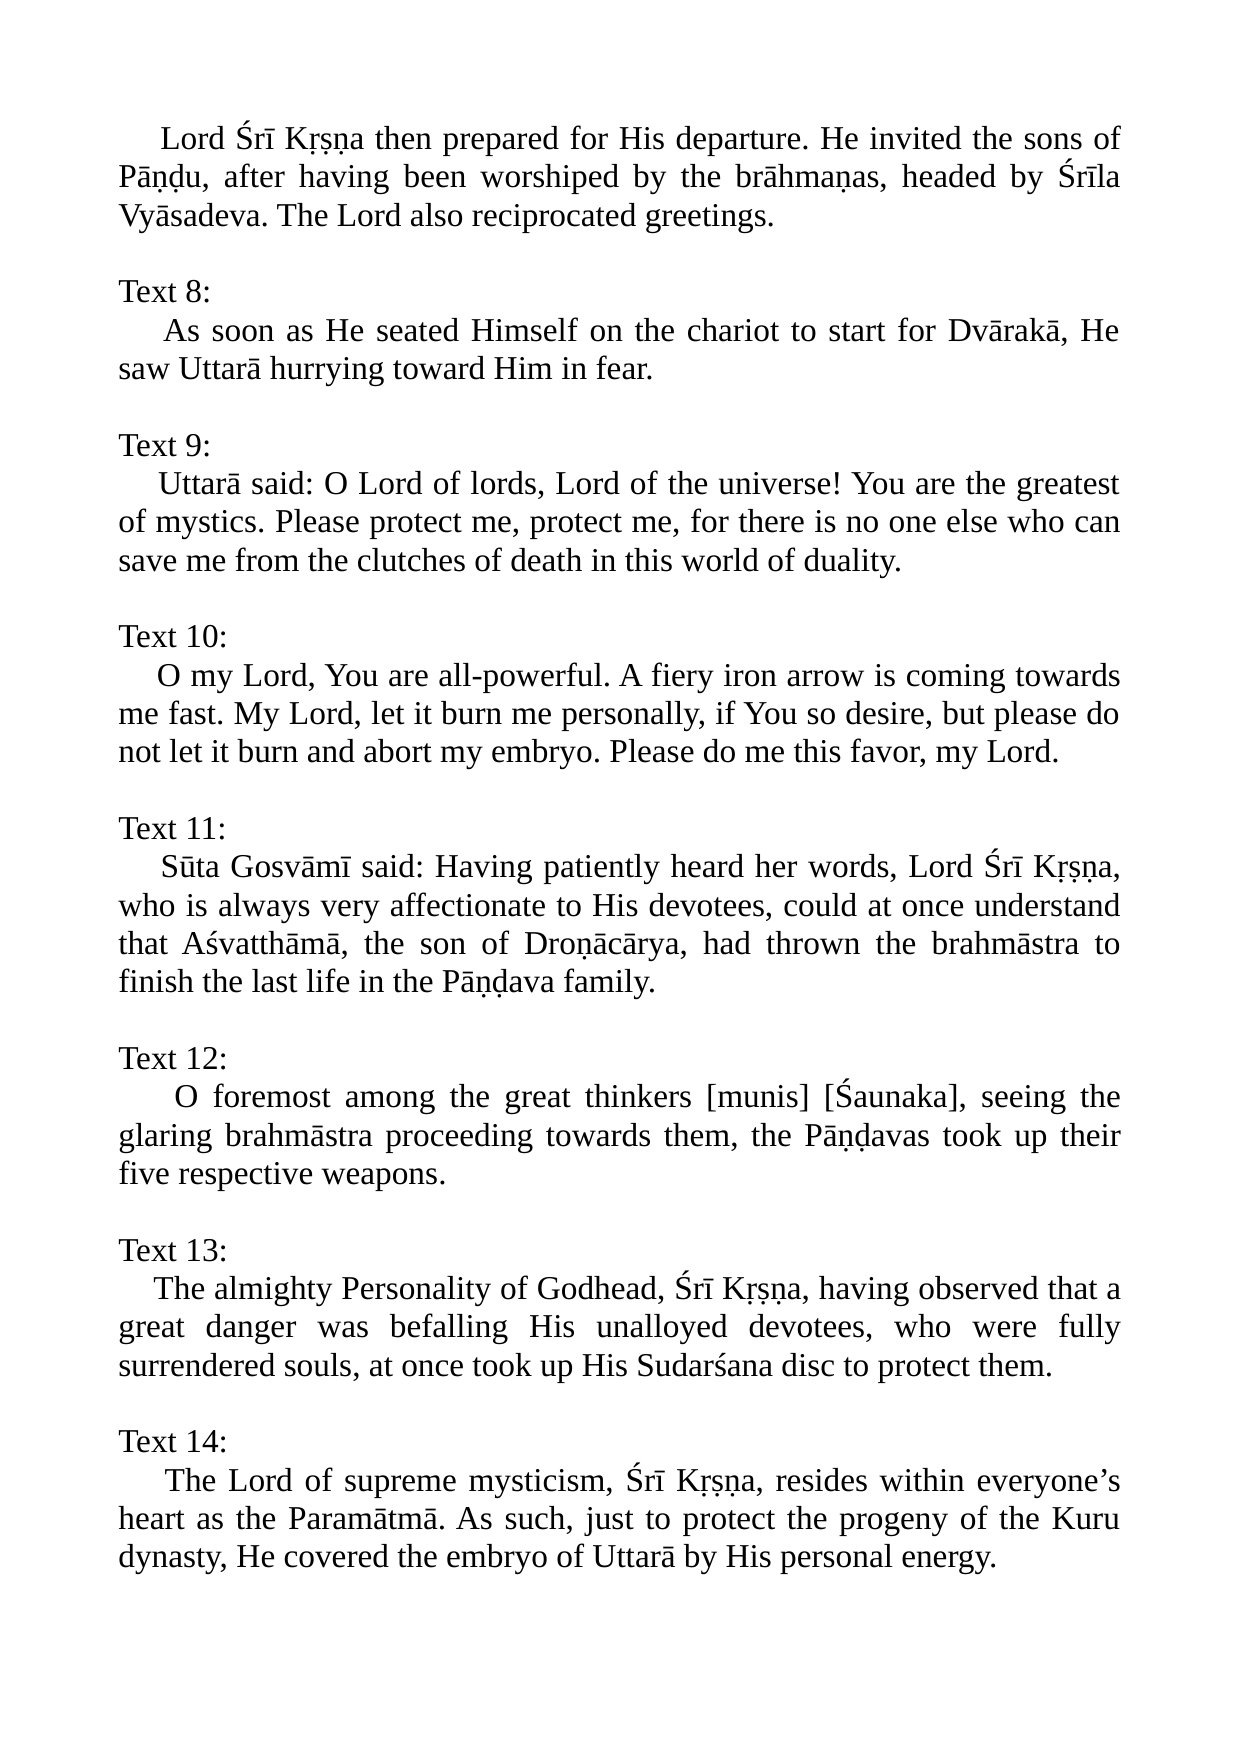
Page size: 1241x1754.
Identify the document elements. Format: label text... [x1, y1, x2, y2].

text The almighty Personality of Godhead, Śrī Kṛṣṇa, having observed that a great danger was befalling His unalloyed devotees, who were fully surrendered souls, at once took up His Sudarśana disc to protect them. [118, 1268, 1122, 1383]
text Uttarā said: O Lord of lords, Lord of the universe! You are the greatest of mystics. Please protect me, protect me, for there is no one else who can save me from the clutches of death in this world of duality. [118, 463, 1122, 578]
text Text 9: [118, 425, 1122, 463]
text Text 10: [118, 616, 1122, 655]
text Sūta Gosvāmī said: Having patiently heard her words, Lord Śrī Kṛṣṇa, who is always very affectionate to His devotees, could at once understand that Aśvatthāmā, the son of Droṇācārya, had thrown the brahmāstra to finish the last life in the Pāṇḍava family. [118, 846, 1122, 1000]
text The Lord of supreme mysticism, Śrī Kṛṣṇa, resides within everyone’s heart as the Paramātmā. As such, just to protect the progeny of the Kuru dynasty, He covered the embryo of Uttarā by His personal energy. [118, 1460, 1122, 1575]
text O my Lord, You are all-powerful. A fiery iron arrow is coming towards me fast. My Lord, let it burn me personally, if You so desire, but please do not let it burn and abort my embryo. Please do me this favor, my Lord. [118, 655, 1122, 770]
text Text 11: [118, 808, 1122, 846]
text As soon as He seated Himself on the chariot to start for Dvārakā, He saw Uttarā hurrying toward Him in fear. [118, 310, 1122, 386]
text Text 14: [118, 1421, 1122, 1460]
text Text 13: [118, 1230, 1122, 1268]
text Text 8: [118, 271, 1122, 310]
text Lord Śrī Kṛṣṇa then prepared for His departure. He invited the sons of Pāṇḍu, after having been worshiped by the brāhmaṇas, headed by Śrīla Vyāsadeva. The Lord also reciprocated greetings. [118, 118, 1122, 233]
text Text 12: [118, 1038, 1122, 1076]
text O foremost among the great thinkers [munis] [Śaunaka], seeing the glaring brahmāstra proceeding towards them, the Pāṇḍavas took up their five respective weapons. [118, 1076, 1122, 1191]
